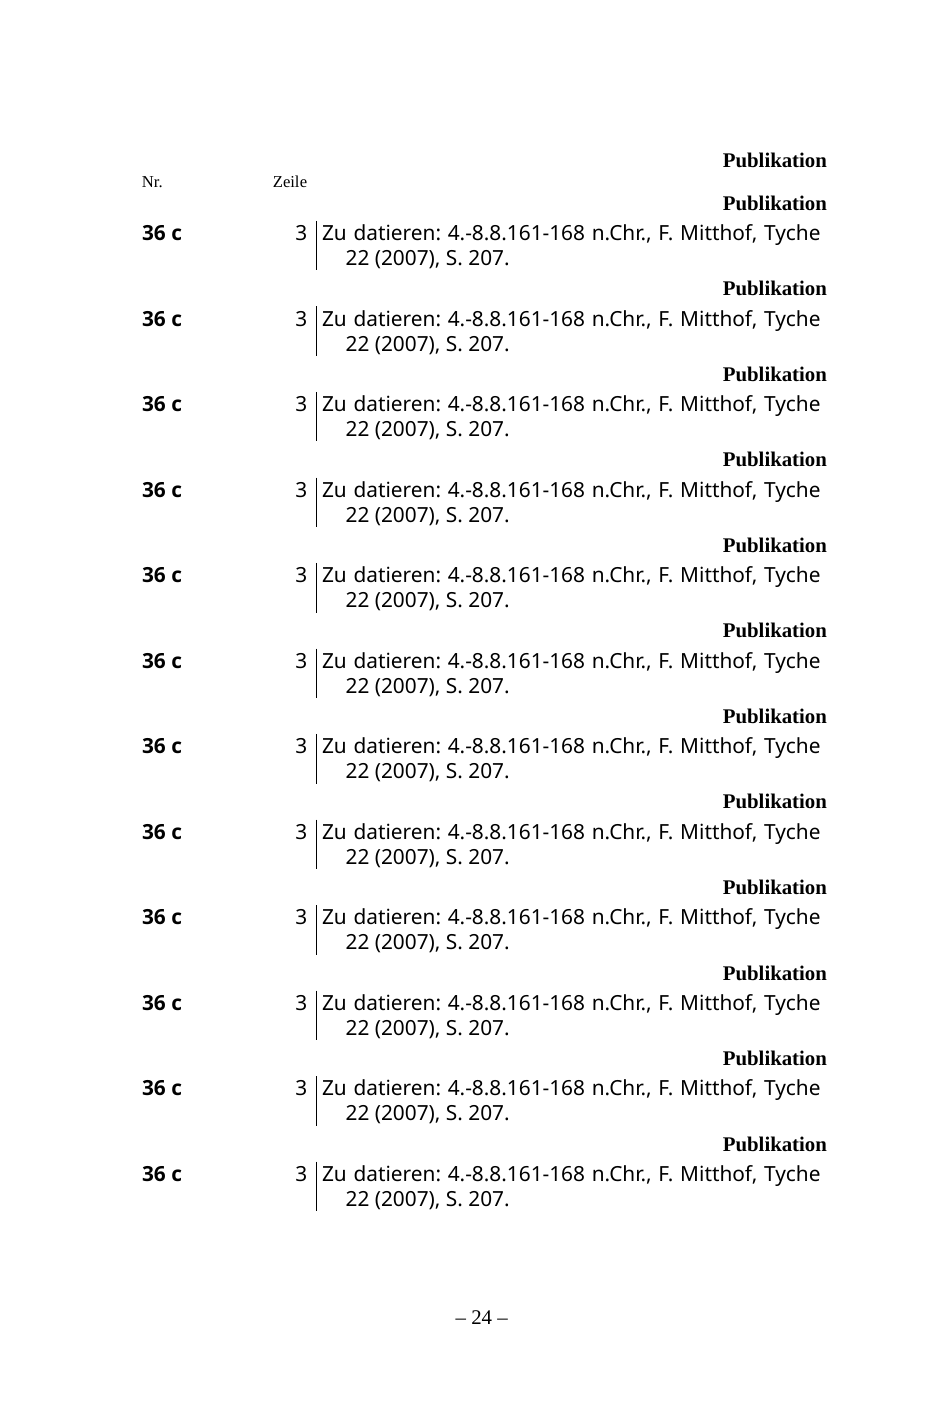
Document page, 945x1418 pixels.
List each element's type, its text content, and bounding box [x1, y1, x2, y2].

table_header 3 [224, 1076, 316, 1126]
table_header 3 [224, 392, 316, 441]
subtitle Publikation [136, 618, 827, 642]
table_header Zu datieren: 4.-8.8.161-168 n.Chr., F. Mitthof, Tyche 22 (2007), S. 207. [317, 221, 827, 270]
table_header 36 c [136, 563, 224, 612]
table_header 3 [224, 478, 316, 527]
table_header 3 [224, 991, 316, 1040]
subtitle Publikation [136, 447, 827, 471]
table_header 36 c [136, 991, 224, 1040]
table_header Zu datieren: 4.-8.8.161-168 n.Chr., F. Mitthof, Tyche 22 (2007), S. 207. [317, 563, 827, 612]
table_header 3 [224, 905, 316, 954]
table_header Zu datieren: 4.-8.8.161-168 n.Chr., F. Mitthof, Tyche 22 (2007), S. 207. [317, 905, 827, 954]
subtitle Publikation [136, 1046, 827, 1070]
subtitle Publikation [136, 533, 827, 557]
table_header 36 c [136, 478, 224, 527]
table_header 36 c [136, 820, 224, 869]
subtitle Publikation [136, 875, 827, 899]
table_header 36 c [136, 649, 224, 698]
table_header 36 c [136, 734, 224, 783]
subtitle Publikation [136, 191, 827, 215]
subtitle Publikation [136, 961, 827, 984]
subtitle Publikation [136, 276, 827, 300]
subtitle Publikation [136, 1132, 827, 1156]
subtitle Publikation [136, 789, 827, 813]
table_header 3 [224, 734, 316, 783]
table_header 36 c [136, 905, 224, 954]
table_header 36 c [136, 392, 224, 441]
subtitle Publikation [136, 362, 827, 386]
table_header 3 [224, 649, 316, 698]
table_header 3 [224, 820, 316, 869]
table_header 36 c [136, 221, 224, 270]
table_header 36 c [136, 1162, 224, 1211]
table_header Zu datieren: 4.-8.8.161-168 n.Chr., F. Mitthof, Tyche 22 (2007), S. 207. [317, 991, 827, 1040]
table_header Zu datieren: 4.-8.8.161-168 n.Chr., F. Mitthof, Tyche 22 (2007), S. 207. [317, 306, 827, 356]
table_header Zu datieren: 4.-8.8.161-168 n.Chr., F. Mitthof, Tyche 22 (2007), S. 207. [317, 734, 827, 783]
table_header Zu datieren: 4.-8.8.161-168 n.Chr., F. Mitthof, Tyche 22 (2007), S. 207. [317, 1076, 827, 1126]
table_header 3 [224, 221, 316, 270]
table_header 3 [224, 306, 316, 356]
table_header Zu datieren: 4.-8.8.161-168 n.Chr., F. Mitthof, Tyche 22 (2007), S. 207. [317, 392, 827, 441]
subtitle Publikation [136, 704, 827, 728]
table_header 36 c [136, 306, 224, 356]
table_header Zu datieren: 4.-8.8.161-168 n.Chr., F. Mitthof, Tyche 22 (2007), S. 207. [317, 649, 827, 698]
table_header Zu datieren: 4.-8.8.161-168 n.Chr., F. Mitthof, Tyche 22 (2007), S. 207. [317, 1162, 827, 1211]
table_header 3 [224, 563, 316, 612]
table_header 36 c [136, 1076, 224, 1126]
table_header 3 [224, 1162, 316, 1211]
table_header Zu datieren: 4.-8.8.161-168 n.Chr., F. Mitthof, Tyche 22 (2007), S. 207. [317, 478, 827, 527]
table_header Zu datieren: 4.-8.8.161-168 n.Chr., F. Mitthof, Tyche 22 (2007), S. 207. [317, 820, 827, 869]
